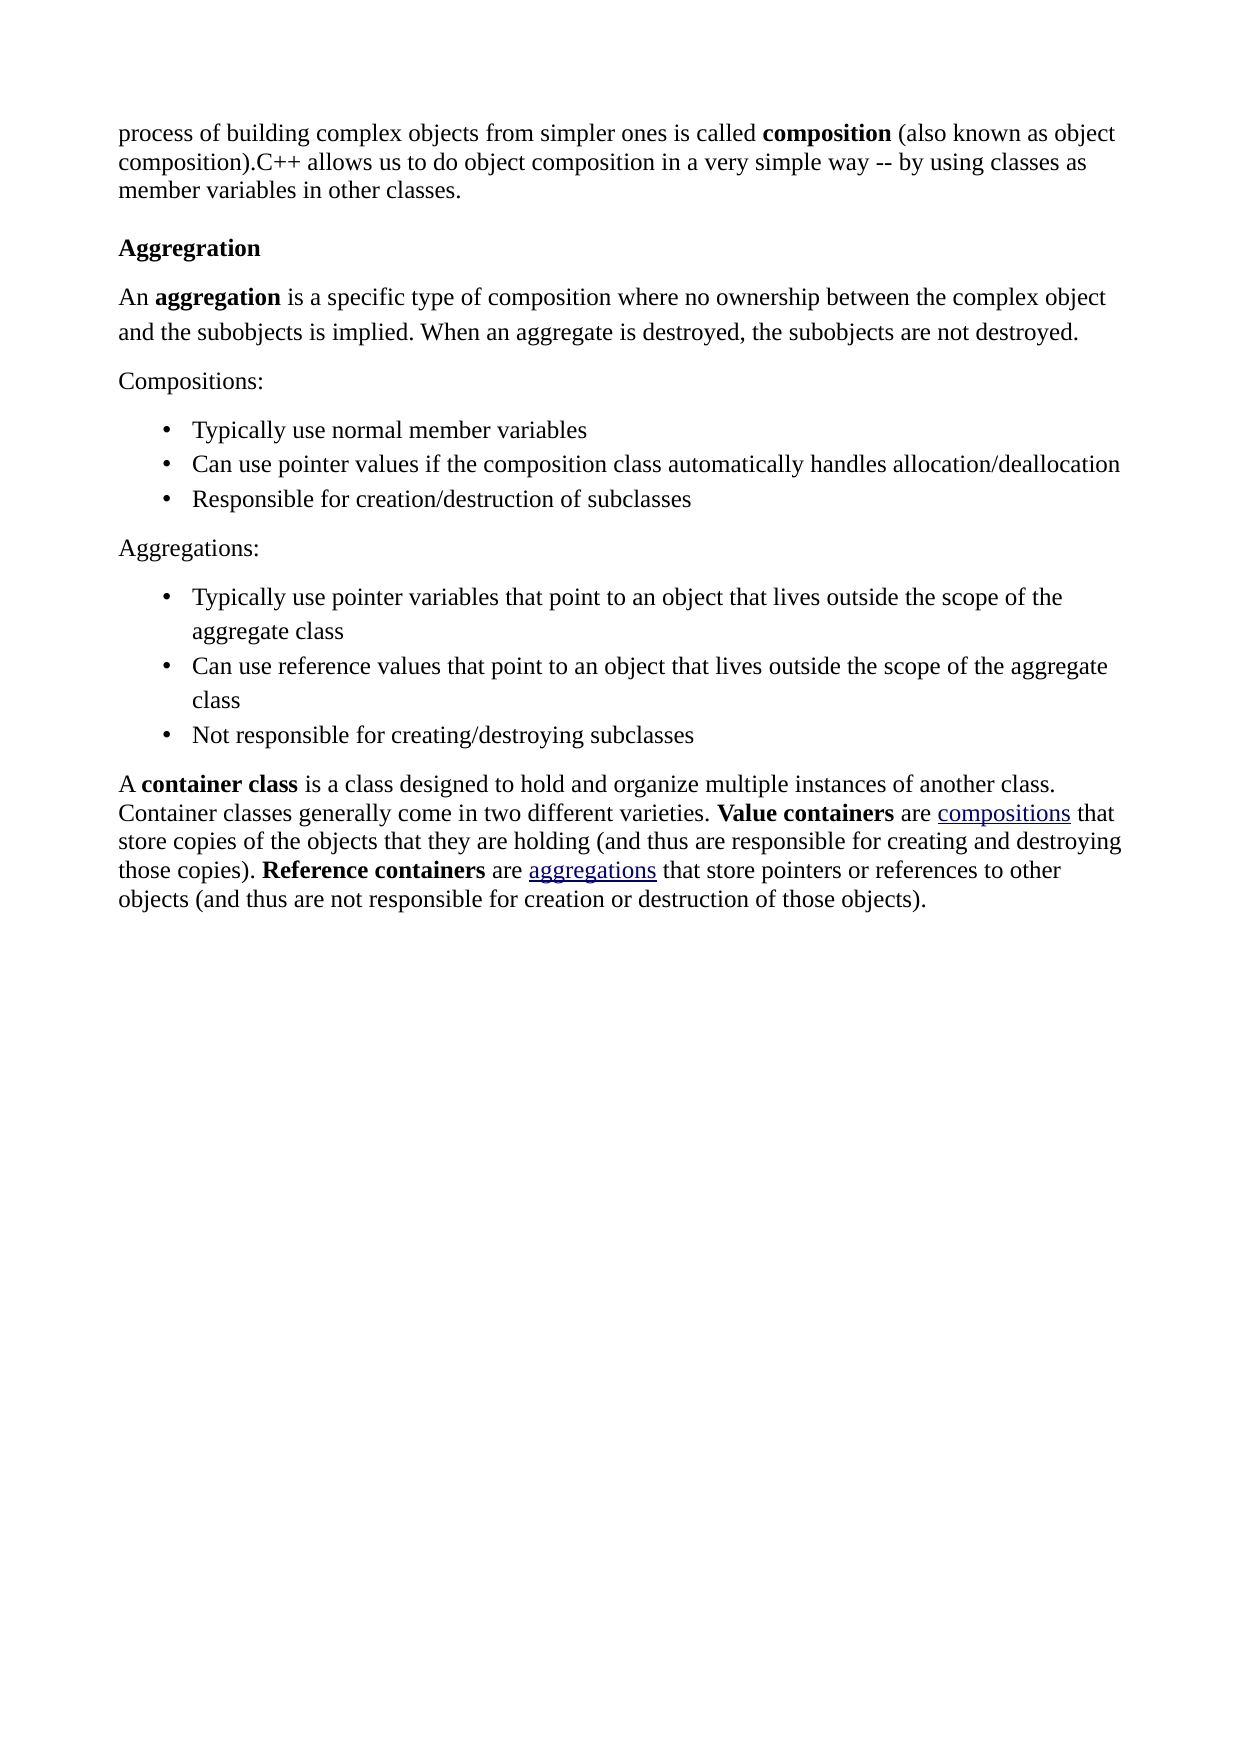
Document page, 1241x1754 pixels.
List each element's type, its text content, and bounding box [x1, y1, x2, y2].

text process of building complex objects from simpler ones is called composition (also known as object composition).C++ allows us to do object composition in a very simple way -- by using classes as member variables in other classes. [118, 118, 1122, 204]
text Container classes generally come in two different varieties. Value containers are compositions that store copies of the objects that they are holding (and thus are responsible for creating and destroying those copies). Reference containers are aggregations that store pointers or references to other objects (and thus are not responsible for creation or destruction of those objects). [118, 798, 1122, 913]
text An aggregation is a specific type of composition where no ownership between the complex object and the subobjects is implied. When an aggregate is destroyed, the subobjects are not destroyed. [118, 282, 1122, 345]
list Typically use pointer variables that point to an object that lives outside the scope of the aggregate class [162, 582, 1122, 645]
text Aggregations: [118, 533, 1122, 562]
list Typically use normal member variables [162, 415, 1122, 443]
text Aggregration [118, 233, 1122, 262]
list Responsible for creation/destruction of subclasses [162, 484, 1122, 512]
list Can use reference values that point to an object that lives outside the scope of the aggregate class [162, 651, 1122, 714]
text A container class is a class designed to hold and organize multiple instances of another class. [118, 769, 1122, 798]
text Compositions: [118, 366, 1122, 394]
list Not responsible for creating/destroying subclasses [162, 720, 1122, 748]
list Can use pointer values if the composition class automatically handles allocation/deallocation [162, 449, 1122, 478]
